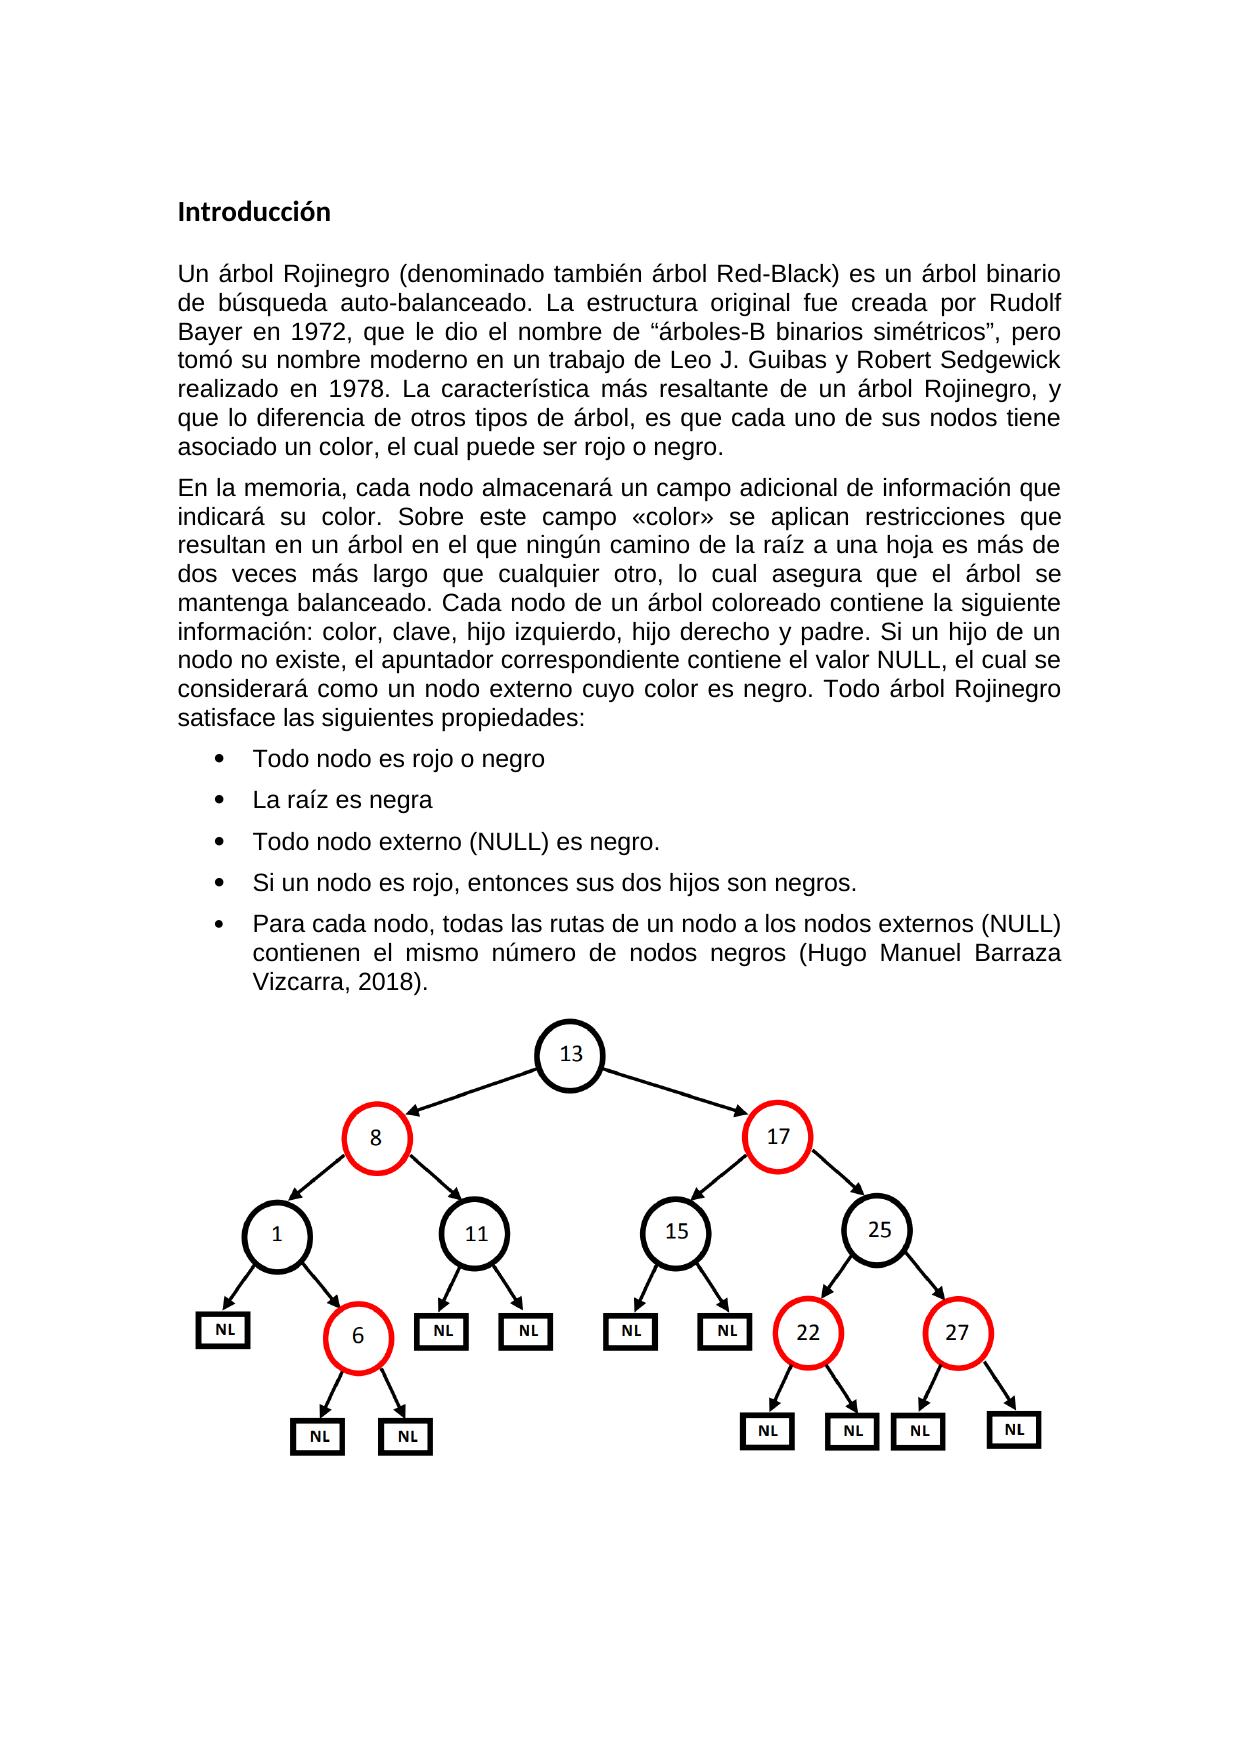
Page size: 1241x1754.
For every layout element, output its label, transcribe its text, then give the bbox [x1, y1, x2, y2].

list Todo nodo es rojo o negro [215, 744, 1063, 773]
list La raíz es negra [215, 785, 1063, 814]
text Un árbol Rojinegro (denominado también árbol Red-Black) es un árbol binario de búsqueda auto-balanceado. La estructura original fue creada por Rudolf Bayer en 1972, que le dio el nombre de “árboles-B binarios simétricos”, pero tomó su nombre moderno en un trabajo de Leo J. Guibas y Robert Sedgewick realizado en 1978. La característica más resaltante de un árbol Rojinegro, y que lo diferencia de otros tipos de árbol, es que cada uno de sus nodos tiene asociado un color, el cual puede ser rojo o negro. [177, 259, 1063, 460]
list Si un nodo es rojo, entonces sus dos hijos son negros. [215, 868, 1063, 897]
text Introducción [177, 193, 1055, 229]
list Para cada nodo, todas las rutas de un nodo a los nodos externos (NULL) contienen el mismo número de nodos negros (Hugo Manuel Barraza Vizcarra, 2018). [215, 909, 1063, 996]
text En la memoria, cada nodo almacenará un campo adicional de información que indicará su color. Sobre este campo «color» se aplican restricciones que resultan en un árbol en el que ningún camino de la raíz a una hoja es más de dos veces más largo que cualquier otro, lo cual asegura que el árbol se mantenga balanceado. Cada nodo de un árbol coloreado contiene la siguiente información: color, clave, hijo izquierdo, hijo derecho y padre. Si un hijo de un nodo no existe, el apuntador correspondiente contiene el valor NULL, el cual se considerará como un nodo externo cuyo color es negro. Todo árbol Rojinegro satisface las siguientes propiedades: [177, 473, 1063, 731]
list Todo nodo externo (NULL) es negro. [215, 827, 1063, 856]
